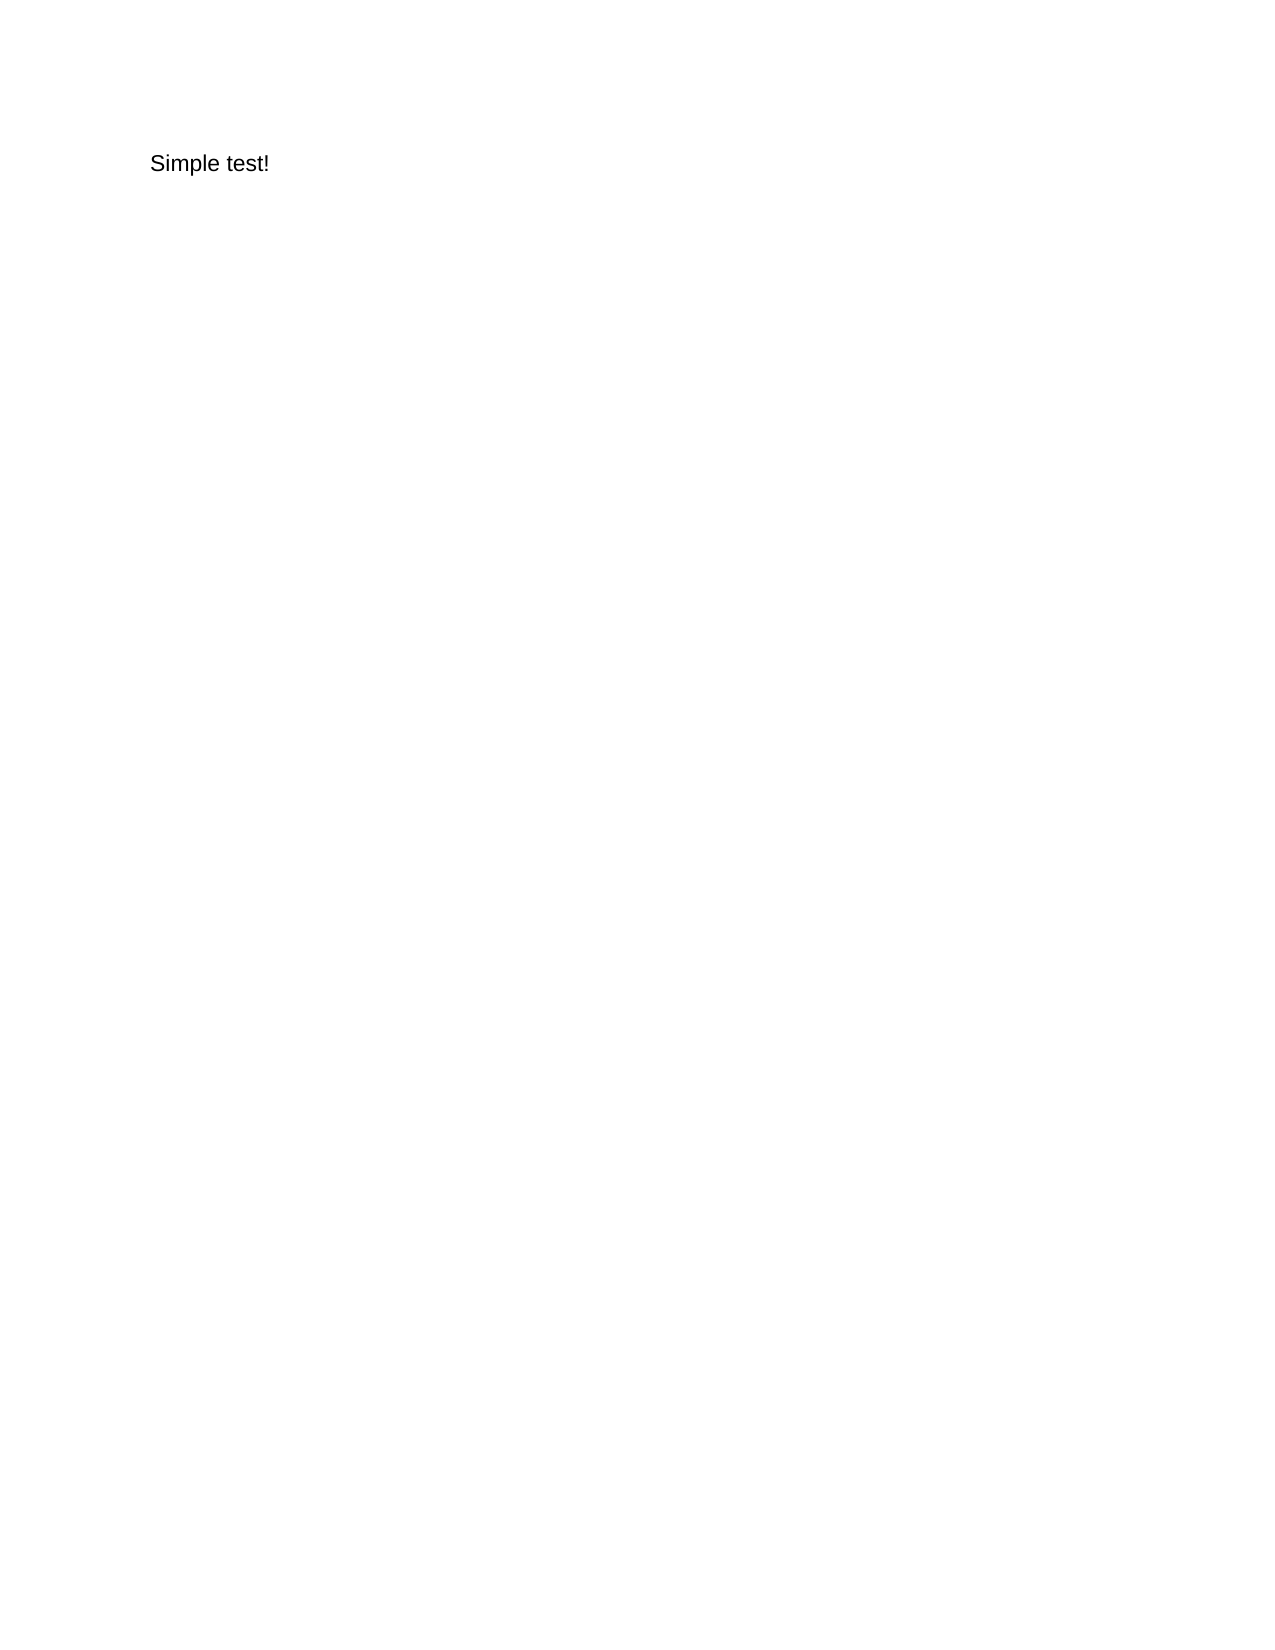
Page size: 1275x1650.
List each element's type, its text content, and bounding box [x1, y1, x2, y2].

text Simple test! [150, 150, 1125, 176]
